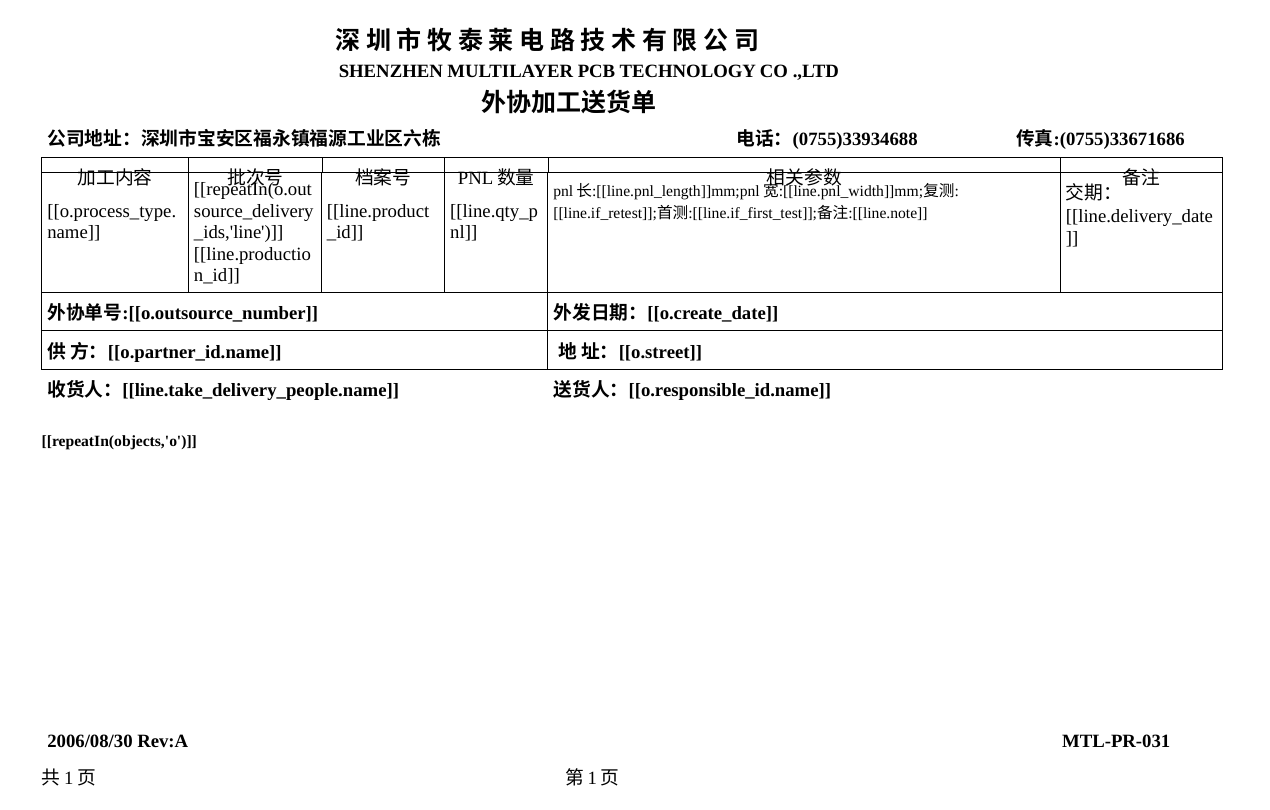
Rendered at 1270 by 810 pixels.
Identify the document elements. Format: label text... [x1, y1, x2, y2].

table_header 外协单号:[[o.outsource_number]] [42, 293, 547, 330]
table_cell 地 址：[[o.street]] [548, 331, 1222, 369]
table_cell 送货人：[[o.responsible_id.name]] [548, 370, 1222, 408]
table_header pnl长:[[line.pnl_length]]mm;pnl宽:[[line.pnl_width]]mm;复测:[[line.if_retest]];首测:[[line.if_first_test]];备注:[[line.note]] [548, 173, 1060, 292]
table_header 外发日期：[[o.create_date]] [548, 293, 1222, 330]
table_header [[line.product_id]] [322, 173, 444, 292]
table_header [[o.process_type.name]] [42, 173, 188, 292]
table_cell 供 方：[[o.partner_id.name]] [42, 331, 547, 369]
text [[repeatIn(objects,'o')]] [41, 426, 1222, 451]
table_header [[line.qty_pnl]] [445, 173, 547, 292]
table_header [[repeatIn(o.outsource_delivery_ids,'line')]][[line.production_id]] [189, 173, 321, 292]
table_header 交期：[[line.delivery_date]] [1061, 173, 1222, 292]
table_cell 收货人：[[line.take_delivery_people.name]] [41, 370, 547, 408]
